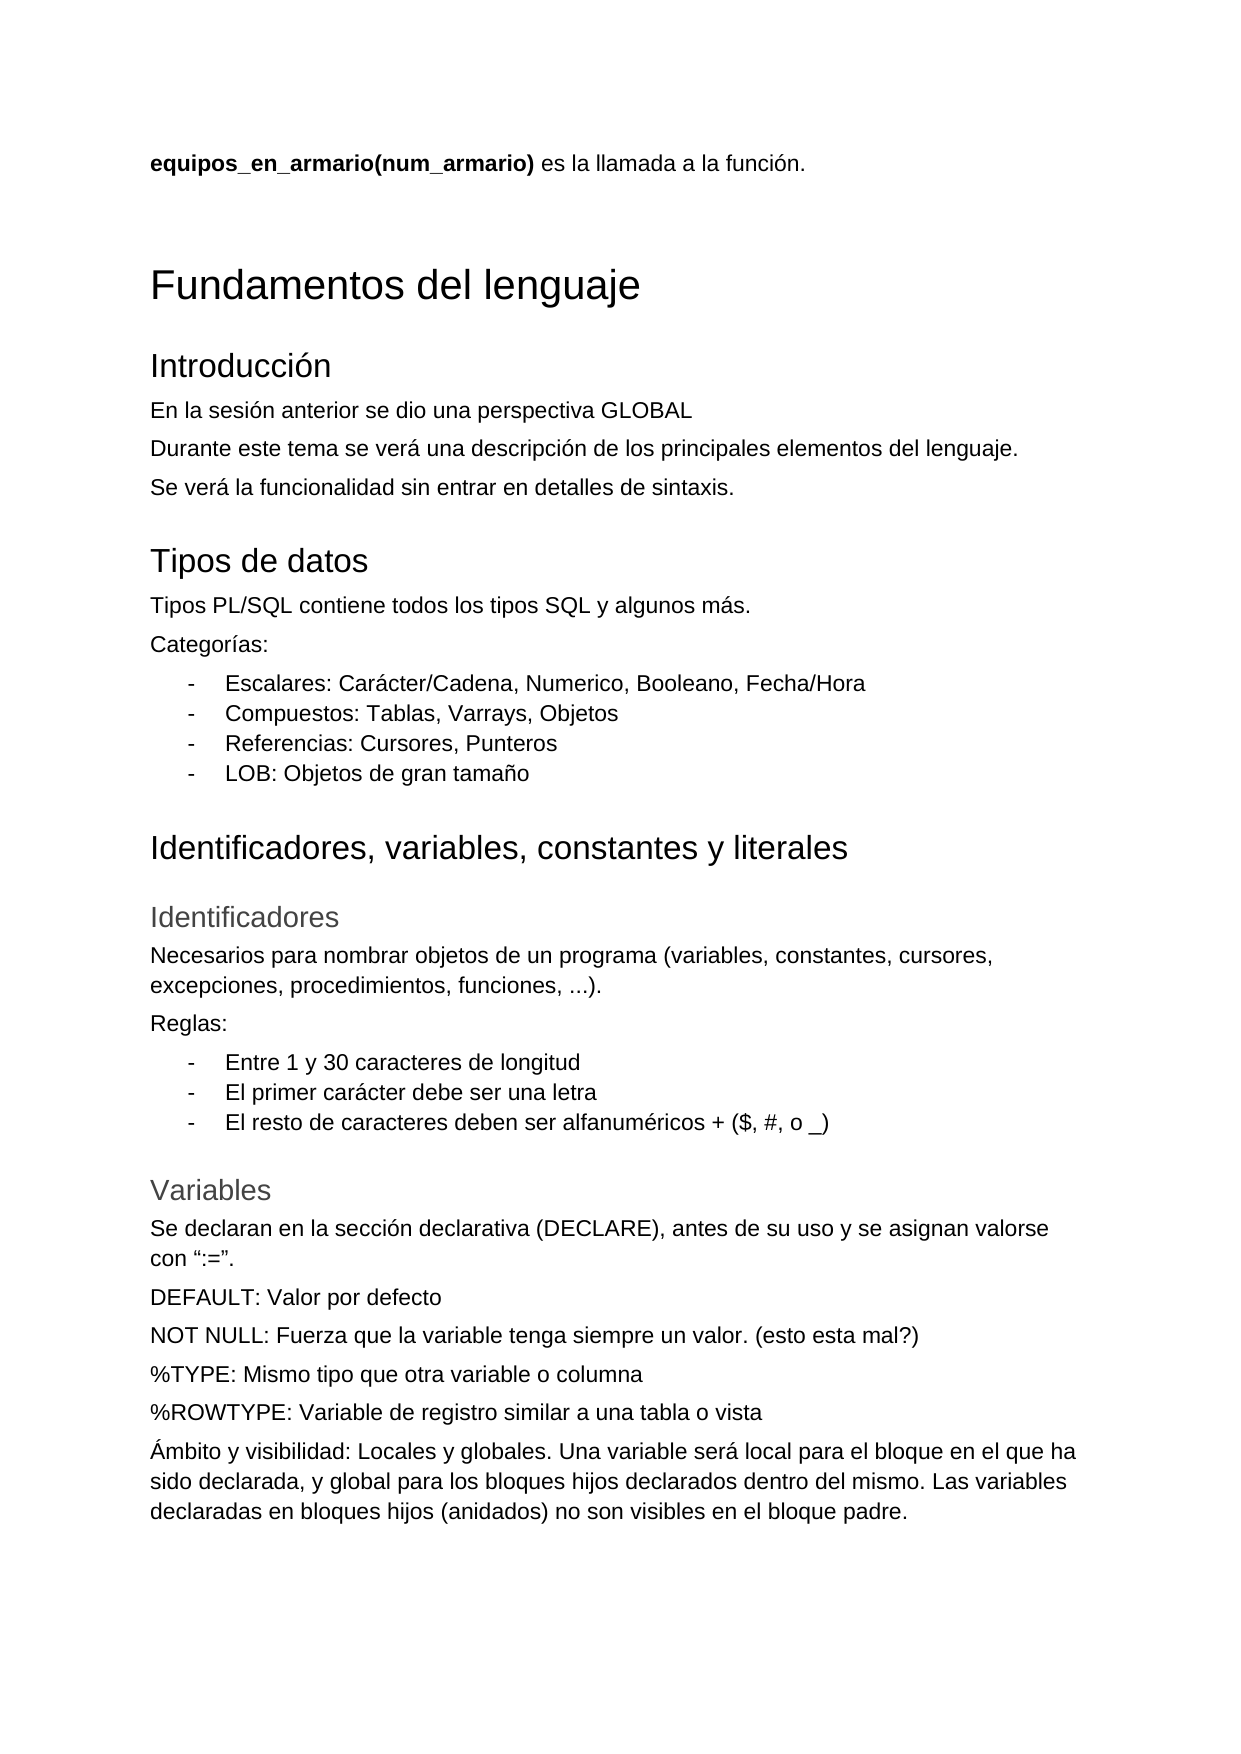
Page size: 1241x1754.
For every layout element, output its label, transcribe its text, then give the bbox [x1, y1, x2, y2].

text equipos_en_armario(num_armario) es la llamada a la función. [150, 150, 1090, 176]
text Ámbito y visibilidad: Locales y globales. Una variable será local para el bloque en el que ha sido declarada, y global para los bloques hijos declarados dentro del mismo. Las variables declaradas en bloques hijos (anidados) no son visibles en el bloque padre. [150, 1438, 1090, 1524]
list Escalares: Carácter/Cadena, Numerico, Booleano, Fecha/Hora [187, 669, 1090, 696]
list Entre 1 y 30 caracteres de longitud [187, 1049, 1090, 1075]
text Reglas: [150, 1010, 1090, 1037]
list LOB: Objetos de gran tamaño [187, 760, 1090, 787]
subtitle Tipos de datos [150, 542, 1090, 580]
text Se declaran en la sección declarativa (DECLARE), antes de su uso y se asignan valorse con “:=”. [150, 1215, 1090, 1271]
text %ROWTYPE: Variable de registro similar a una tabla o vista [150, 1399, 1090, 1425]
text Necesarios para nombrar objetos de un programa (variables, constantes, cursores, excepciones, procedimientos, funciones, ...). [150, 942, 1090, 998]
text Categorías: [150, 631, 1090, 657]
subtitle Identificadores [150, 900, 1090, 933]
text DEFAULT: Valor por defecto [150, 1283, 1090, 1310]
text Tipos PL/SQL contiene todos los tipos SQL y algunos más. [150, 592, 1090, 619]
text En la sesión anterior se dio una perspectiva GLOBAL [150, 397, 1090, 423]
subtitle Variables [150, 1173, 1090, 1206]
text Se verá la funcionalidad sin entrar en detalles de sintaxis. [150, 474, 1090, 500]
list El resto de caracteres deben ser alfanuméricos + ($, #, o _) [187, 1109, 1090, 1136]
subtitle Introducción [150, 346, 1090, 384]
text Durante este tema se verá una descripción de los principales elementos del lenguaje. [150, 435, 1090, 462]
list Compuestos: Tablas, Varrays, Objetos [187, 700, 1090, 726]
text NOT NULL: Fuerza que la variable tenga siempre un valor. (esto esta mal?) [150, 1322, 1090, 1348]
list El primer carácter debe ser una letra [187, 1079, 1090, 1105]
subtitle Fundamentos del lenguaje [150, 260, 1090, 308]
subtitle Identificadores, variables, constantes y literales [150, 828, 1090, 866]
list Referencias: Cursores, Punteros [187, 730, 1090, 756]
text %TYPE: Mismo tipo que otra variable o columna [150, 1361, 1090, 1387]
